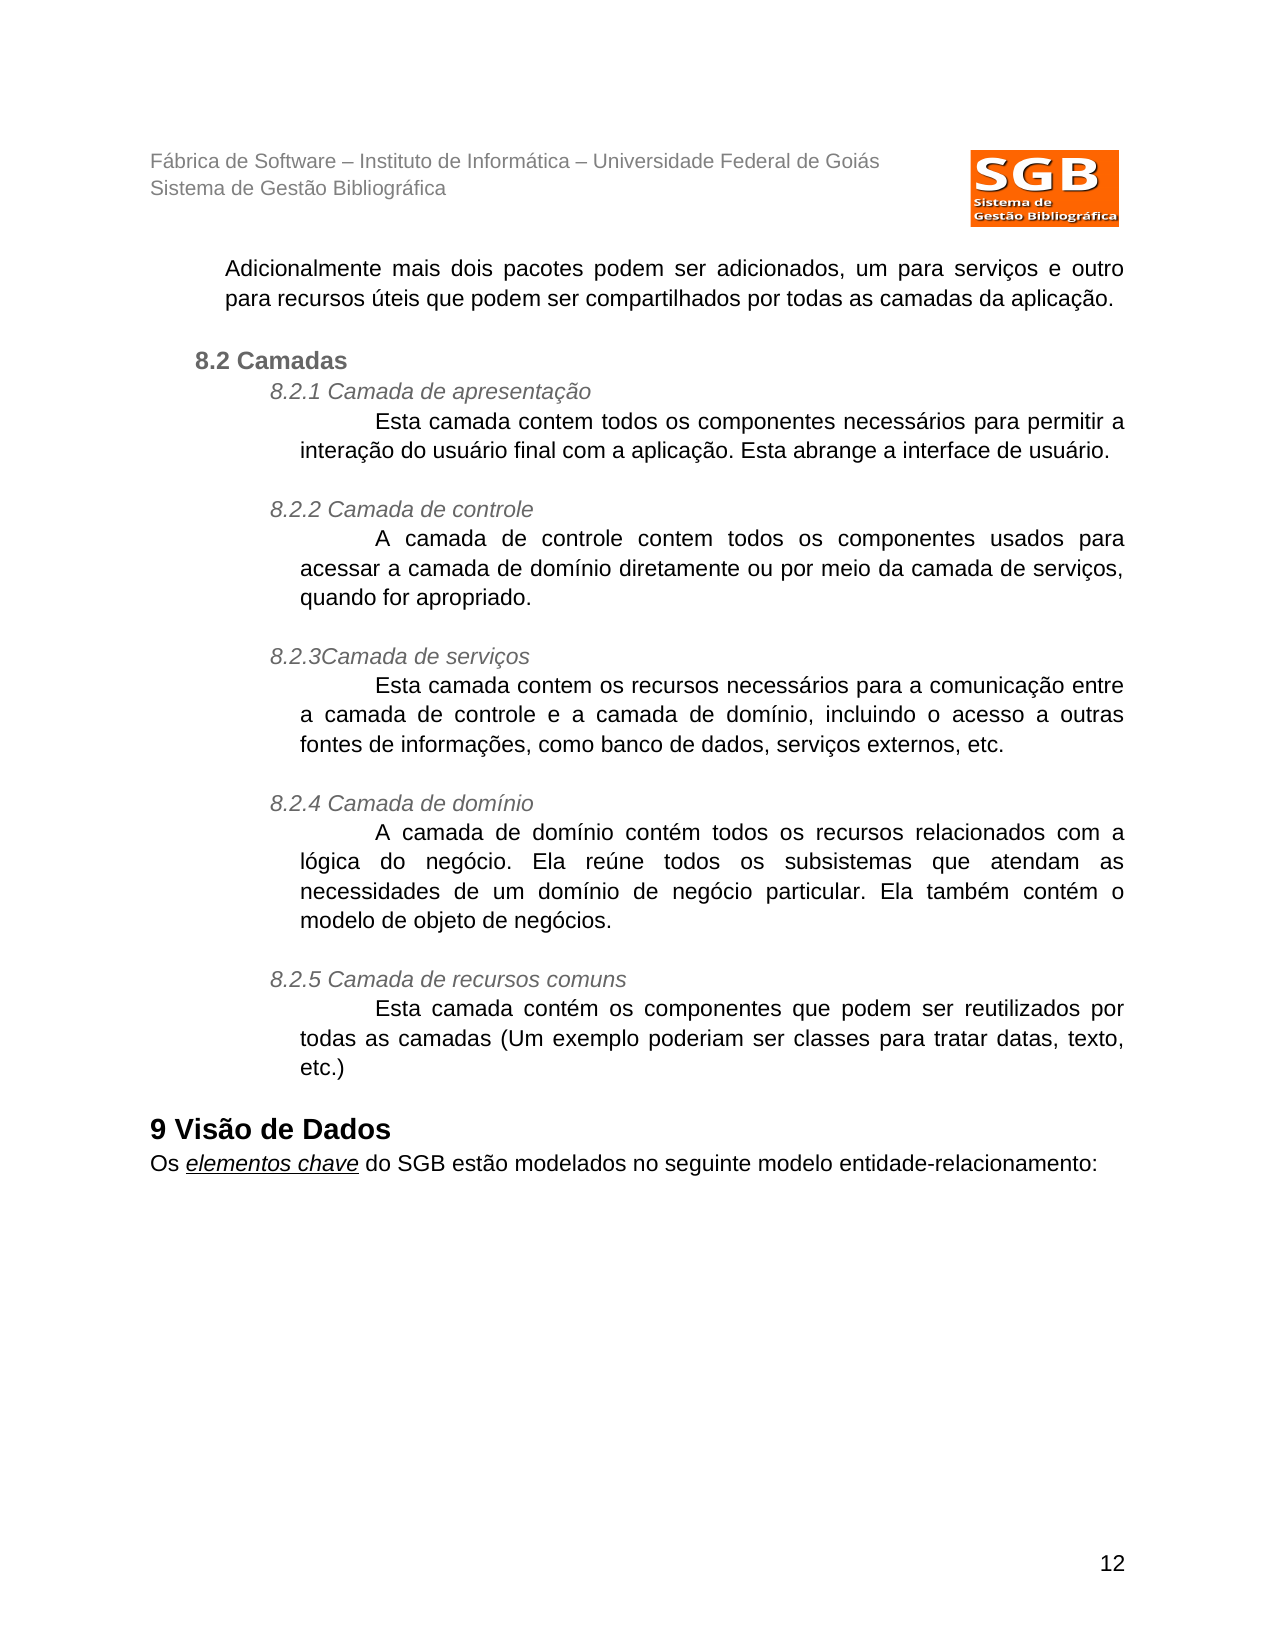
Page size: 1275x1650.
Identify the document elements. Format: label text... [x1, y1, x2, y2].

subtitle 9 Visão de Dados [150, 1113, 1125, 1146]
subtitle 8.2.3Camada de serviços [270, 643, 1125, 669]
text Esta camada contém os componentes que podem ser reutilizados por todas as camadas (Um exemplo poderiam ser classes para tratar datas, texto, etc.) [300, 996, 1125, 1080]
subtitle 8.2.1 Camada de apresentação [270, 379, 1125, 404]
subtitle 8.2.2 Camada de controle [270, 496, 1125, 522]
subtitle 8.2.5 Camada de recursos comuns [270, 966, 1125, 992]
picture [970, 150, 1119, 227]
subtitle 8.2 Camadas [195, 347, 1125, 375]
text Os elementos chave do SGB estão modelados no seguinte modelo entidade-relacionamento: [150, 1151, 1125, 1176]
subtitle 8.2.4 Camada de domínio [270, 790, 1125, 816]
text Esta camada contem os recursos necessários para a comunicação entre a camada de controle e a camada de domínio, incluindo o acesso a outras fontes de informações, como banco de dados, serviços externos, etc. [300, 673, 1125, 757]
text Adicionalmente mais dois pacotes podem ser adicionados, um para serviços e outro para recursos úteis que podem ser compartilhados por todas as camadas da aplicação. [225, 256, 1125, 311]
text Esta camada contem todos os componentes necessários para permitir a interação do usuário final com a aplicação. Esta abrange a interface de usuário. [300, 408, 1125, 463]
text A camada de domínio contém todos os recursos relacionados com a lógica do negócio. Ela reúne todos os subsistemas que atendam as necessidades de um domínio de negócio particular. Ela também contém o modelo de objeto de negócios. [300, 819, 1125, 933]
text A camada de controle contem todos os componentes usados para acessar a camada de domínio diretamente ou por meio da camada de serviços, quando for apropriado. [300, 526, 1125, 610]
